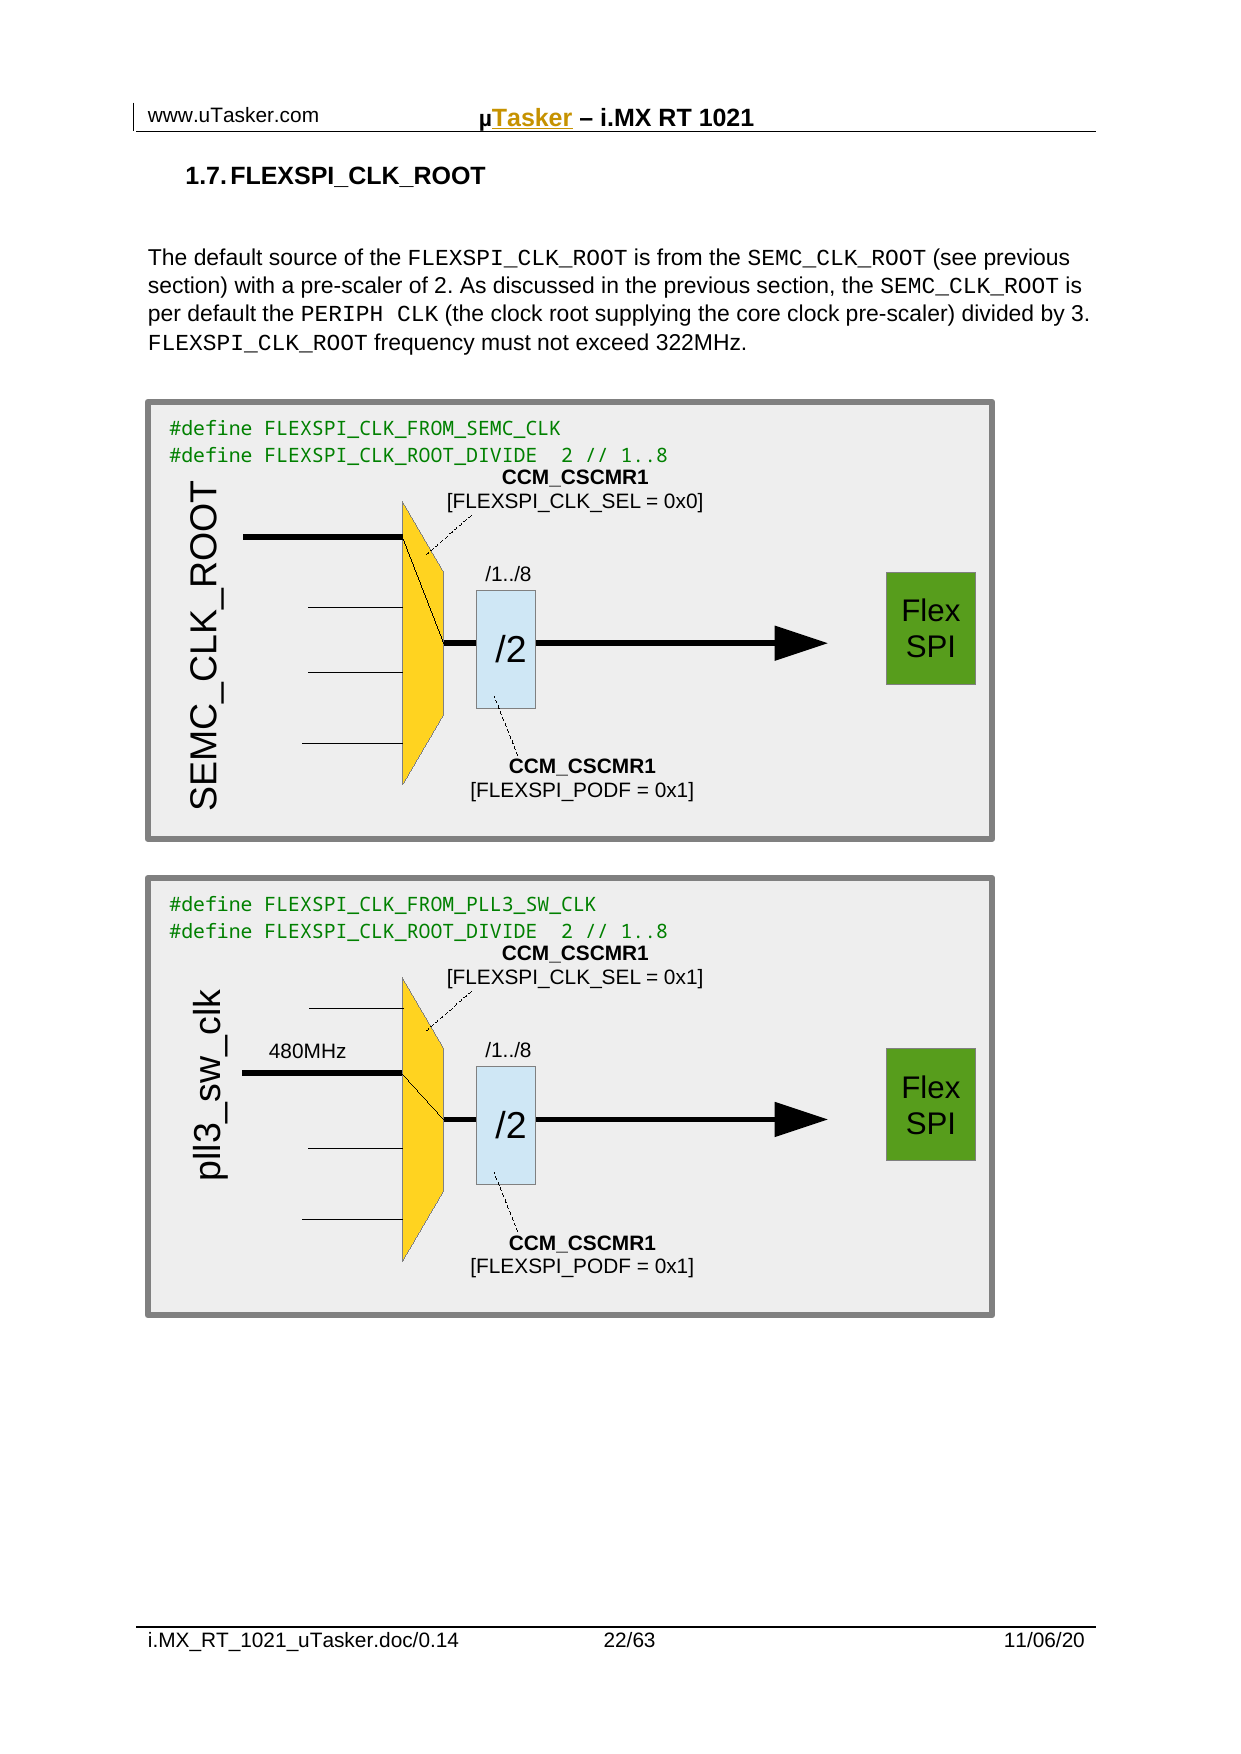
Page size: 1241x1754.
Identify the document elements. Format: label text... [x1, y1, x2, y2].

subtitle FLEXSPI_CLK_ROOT [185, 161, 1093, 190]
text The default source of the FLEXSPI_CLK_ROOT is from the SEMC_CLK_ROOT (see previous section) with a pre-scaler of 2. As discussed in the previous section, the SEMC_CLK_ROOT is per default the PERIPH CLK (the clock root supplying the core clock pre-scaler) divided by 3. FLEXSPI_CLK_ROOT frequency must not exceed 322MHz. [148, 243, 1093, 357]
